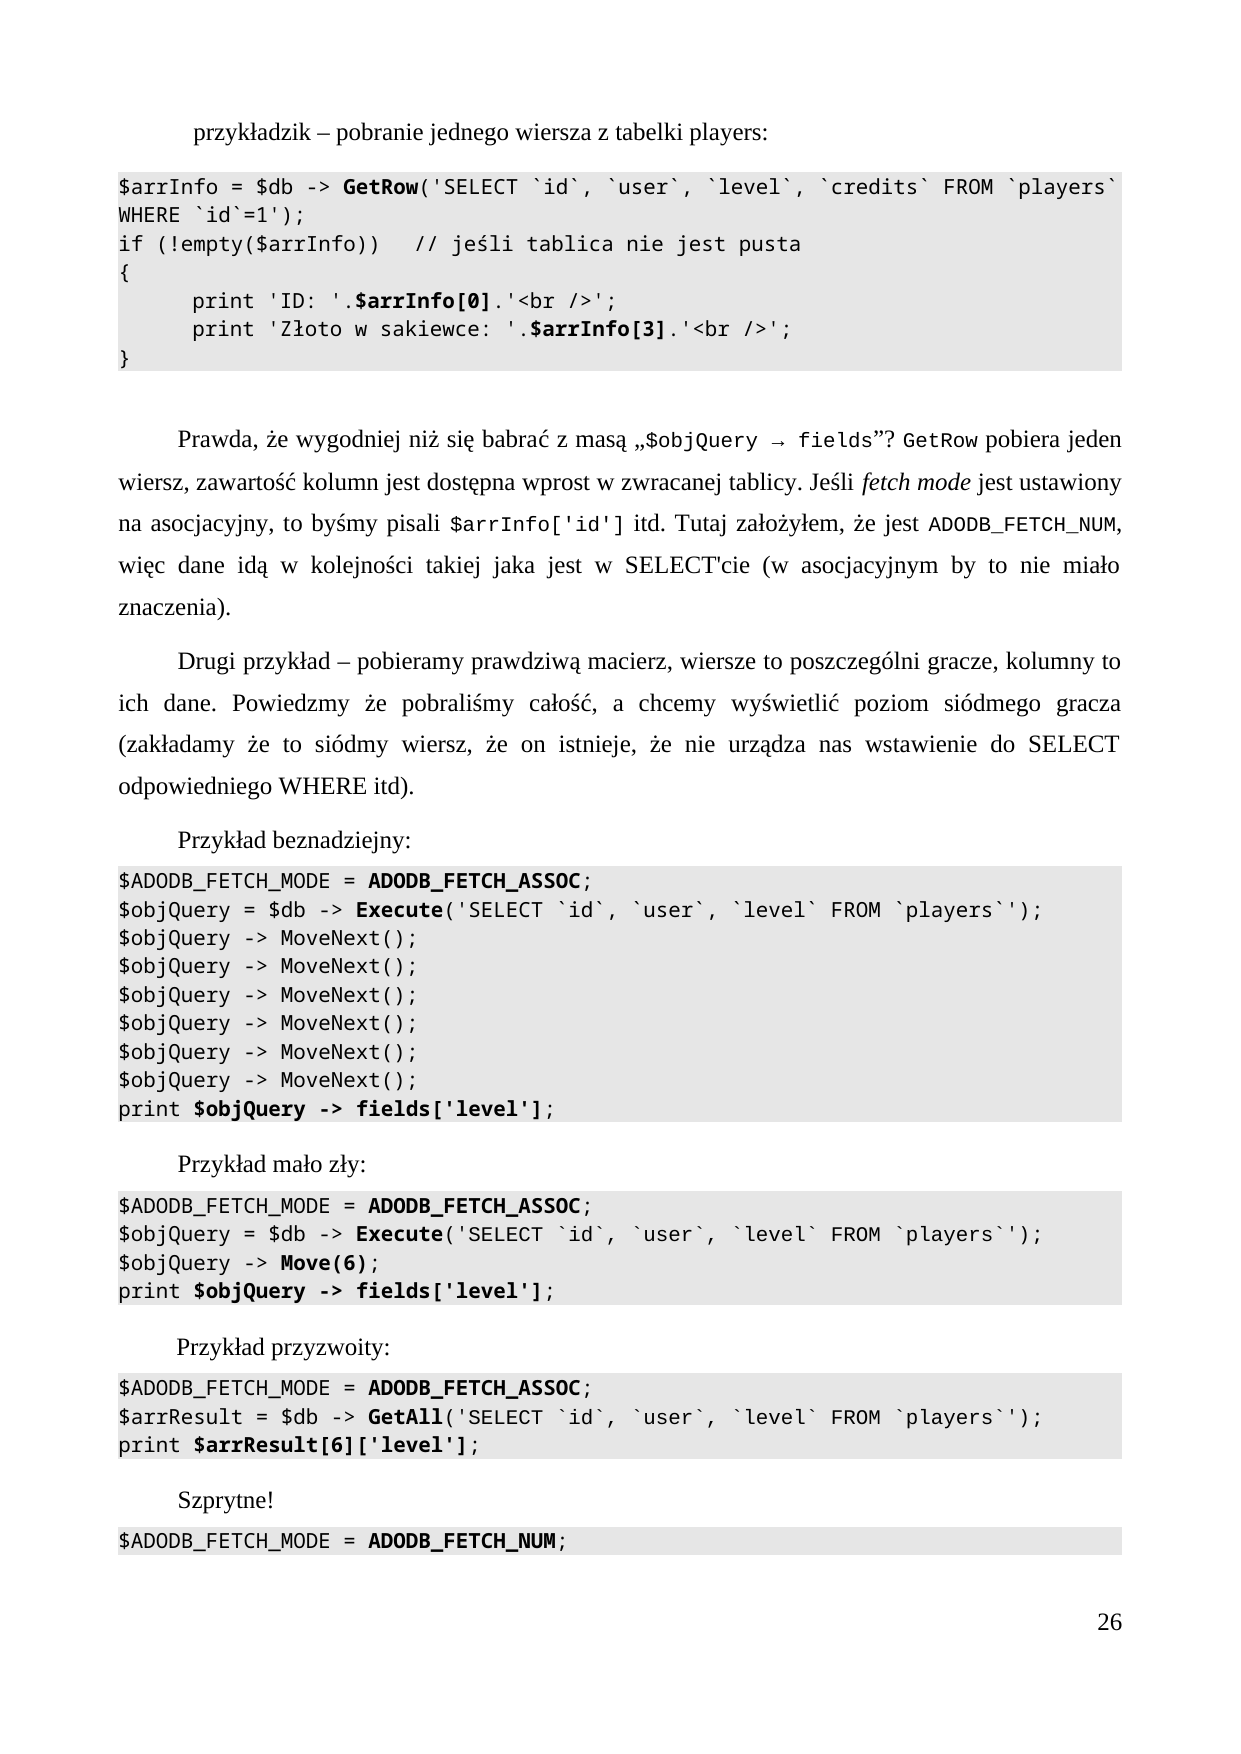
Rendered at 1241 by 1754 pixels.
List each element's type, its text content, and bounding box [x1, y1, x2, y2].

text print $arrResult[6]['level']; [118, 1430, 1122, 1459]
text $objQuery -> MoveNext(); [118, 1037, 1122, 1065]
text $ADODB_FETCH_MODE = ADODB_FETCH_NUM; [118, 1527, 1122, 1555]
text $objQuery = $db -> Execute('SELECT `id`, `user`, `level` FROM `players`'); [118, 895, 1122, 923]
text if (!empty($arrInfo)) // jeśli tablica nie jest pusta [118, 229, 1122, 257]
text $ADODB_FETCH_MODE = ADODB_FETCH_ASSOC; [118, 1191, 1122, 1219]
text } [118, 343, 1122, 371]
text Przykład beznadziejny: [118, 826, 1122, 854]
text print $objQuery -> fields['level']; [118, 1094, 1122, 1122]
text $ADODB_FETCH_MODE = ADODB_FETCH_ASSOC; [118, 1373, 1122, 1402]
list przykładzik – pobranie jednego wiersza z tabelki players: [156, 118, 1122, 146]
text $arrResult = $db -> GetAll('SELECT `id`, `user`, `level` FROM `players`'); [118, 1402, 1122, 1430]
text Drugi przykład – pobieramy prawdziwą macierz, wiersze to poszczególni gracze, kolumny to ich dane. Powiedzmy że pobraliśmy całość, a chcemy wyświetlić poziom siódmego gracza (zakładamy że to siódmy wiersz, że on istnieje, że nie urządza nas wstawienie do SELECT odpowiedniego WHERE itd). [118, 647, 1122, 800]
text { [118, 257, 1122, 286]
text Przykład przyzwoity: [118, 1333, 1122, 1361]
text $objQuery -> MoveNext(); [118, 1008, 1122, 1037]
text print 'ID: '.$arrInfo[0].'<br />'; [118, 286, 1122, 314]
text $objQuery -> MoveNext(); [118, 923, 1122, 952]
text Przykład mało zły: [118, 1151, 1122, 1178]
text $objQuery -> MoveNext(); [118, 980, 1122, 1008]
text print 'Złoto w sakiewce: '.$arrInfo[3].'<br />'; [118, 314, 1122, 343]
text $objQuery -> MoveNext(); [118, 952, 1122, 980]
text Szprytne! [118, 1486, 1122, 1514]
text $ADODB_FETCH_MODE = ADODB_FETCH_ASSOC; [118, 866, 1122, 895]
text $objQuery = $db -> Execute('SELECT `id`, `user`, `level` FROM `players`'); [118, 1219, 1122, 1248]
text $objQuery -> Move(6); [118, 1248, 1122, 1276]
text Prawda, że wygodniej niż się babrać z masą „$objQuery → fields”? GetRow pobiera jeden wiersz, zawartość kolumn jest dostępna wprost w zwracanej tablicy. Jeśli fetch mode jest ustawiony na asocjacyjny, to byśmy pisali $arrInfo['id'] itd. Tutaj założyłem, że jest ADODB_FETCH_NUM, więc dane idą w kolejności takiej jaka jest w SELECT'cie (w asocjacyjnym by to nie miało znaczenia). [118, 425, 1122, 621]
text print $objQuery -> fields['level']; [118, 1276, 1122, 1305]
text $arrInfo = $db -> GetRow('SELECT `id`, `user`, `level`, `credits` FROM `players` WHERE `id`=1'); [118, 172, 1122, 229]
text $objQuery -> MoveNext(); [118, 1065, 1122, 1094]
